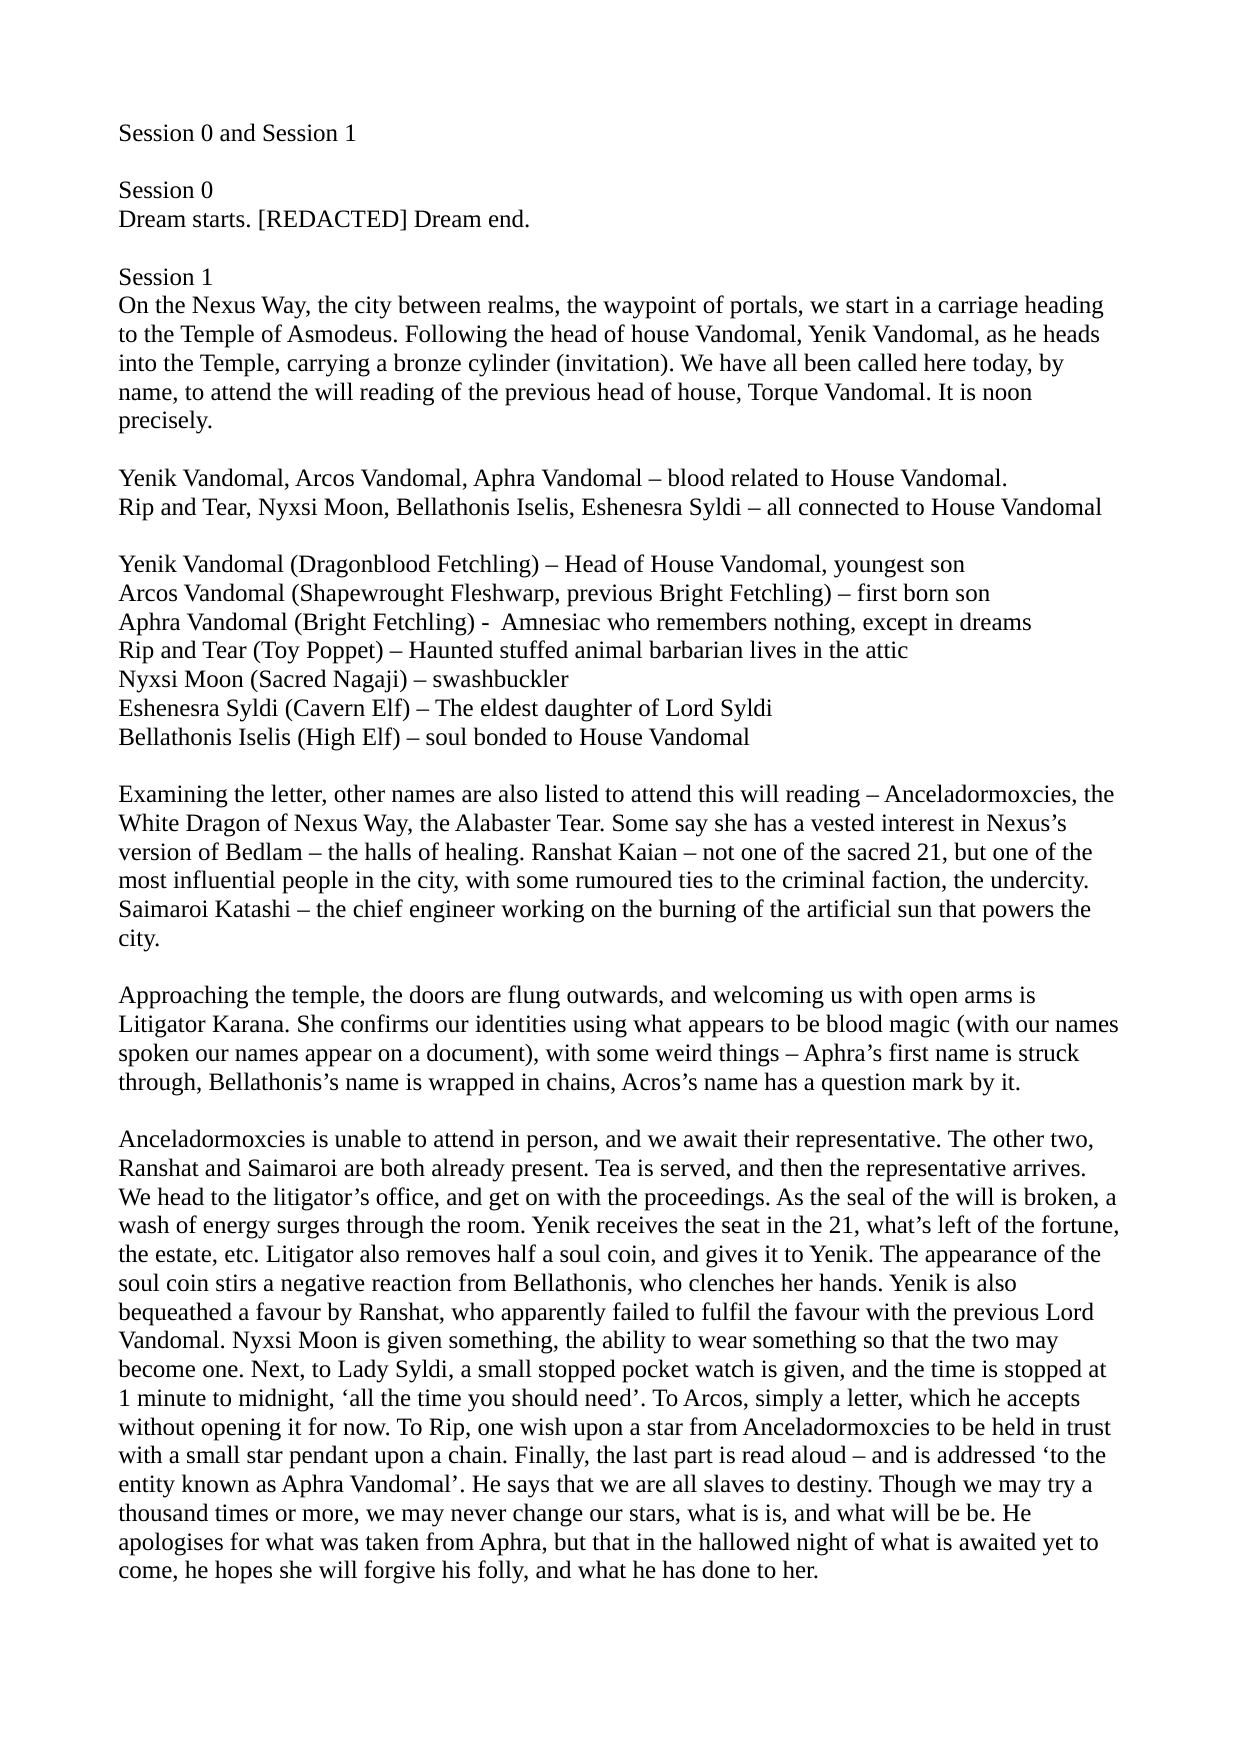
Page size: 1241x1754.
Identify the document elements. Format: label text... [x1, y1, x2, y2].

text Anceladormoxcies is unable to attend in person, and we await their representative. The other two, Ranshat and Saimaroi are both already present. Tea is served, and then the representative arrives. We head to the litigator’s office, and get on with the proceedings. As the seal of the will is broken, a wash of energy surges through the room. Yenik receives the seat in the 21, what’s left of the fortune, the estate, etc. Litigator also removes half a soul coin, and gives it to Yenik. The appearance of the soul coin stirs a negative reaction from Bellathonis, who clenches her hands. Yenik is also bequeathed a favour by Ranshat, who apparently failed to fulfil the favour with the previous Lord Vandomal. Nyxsi Moon is given something, the ability to wear something so that the two may become one. Next, to Lady Syldi, a small stopped pocket watch is given, and the time is stopped at 1 minute to midnight, ‘all the time you should need’. To Arcos, simply a letter, which he accepts without opening it for now. To Rip, one wish upon a star from Anceladormoxcies to be held in trust with a small star pendant upon a chain. Finally, the last part is read aloud – and is addressed ‘to the entity known as Aphra Vandomal’. He says that we are all slaves to destiny. Though we may try a thousand times or more, we may never change our stars, what is is, and what will be be. He apologises for what was taken from Aphra, but that in the hallowed night of what is awaited yet to come, he hopes she will forgive his folly, and what he has done to her. [118, 1124, 1122, 1584]
text Arcos Vandomal (Shapewrought Fleshwarp, previous Bright Fetchling) – first born son [118, 578, 1122, 607]
text Approaching the temple, the doors are flung outwards, and welcoming us with open arms is Litigator Karana. She confirms our identities using what appears to be blood magic (with our names spoken our names appear on a document), with some weird things – Aphra’s first name is struck through, Bellathonis’s name is wrapped in chains, Acros’s name has a question mark by it. [118, 981, 1122, 1096]
text Yenik Vandomal (Dragonblood Fetchling) – Head of House Vandomal, youngest son [118, 549, 1122, 578]
text Dream starts. [REDACTED] Dream end. [118, 204, 1122, 233]
text Nyxsi Moon (Sacred Nagaji) – swashbuckler [118, 664, 1122, 693]
text Bellathonis Iselis (High Elf) – soul bonded to House Vandomal [118, 722, 1122, 751]
text Rip and Tear (Toy Poppet) – Haunted stuffed animal barbarian lives in the attic [118, 636, 1122, 664]
text Rip and Tear, Nyxsi Moon, Bellathonis Iselis, Eshenesra Syldi – all connected to House Vandomal [118, 492, 1122, 521]
text Session 0 and Session 1 [118, 118, 1122, 147]
text Examining the letter, other names are also listed to attend this will reading – Anceladormoxcies, the White Dragon of Nexus Way, the Alabaster Tear. Some say she has a vested interest in Nexus’s version of Bedlam – the halls of healing. Ranshat Kaian – not one of the sacred 21, but one of the most influential people in the city, with some rumoured ties to the criminal faction, the undercity. Saimaroi Katashi – the chief engineer working on the burning of the artificial sun that powers the city. [118, 779, 1122, 952]
text Aphra Vandomal (Bright Fetchling) - Amnesiac who remembers nothing, except in dreams [118, 607, 1122, 636]
text On the Nexus Way, the city between realms, the waypoint of portals, we start in a carriage heading to the Temple of Asmodeus. Following the head of house Vandomal, Yenik Vandomal, as he heads into the Temple, carrying a bronze cylinder (invitation). We have all been called here today, by name, to attend the will reading of the previous head of house, Torque Vandomal. It is noon precisely. [118, 291, 1122, 434]
text Session 1 [118, 262, 1122, 291]
text Eshenesra Syldi (Cavern Elf) – The eldest daughter of Lord Syldi [118, 693, 1122, 722]
text Session 0 [118, 176, 1122, 204]
text Yenik Vandomal, Arcos Vandomal, Aphra Vandomal – blood related to House Vandomal. [118, 463, 1122, 492]
